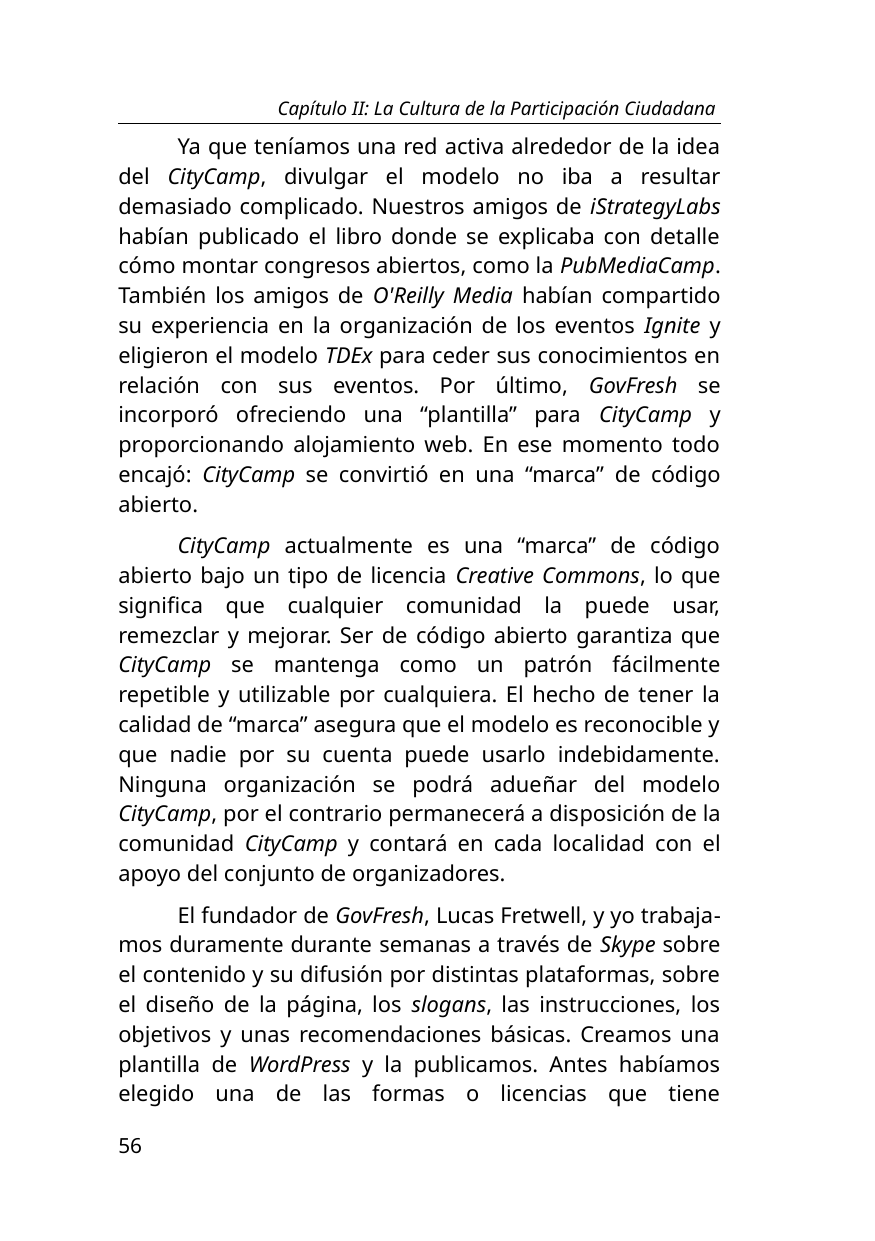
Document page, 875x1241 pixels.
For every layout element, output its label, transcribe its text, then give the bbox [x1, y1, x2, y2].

text CityCamp actualmente es una “marca” de código abier­to bajo un tipo de licencia Creative Commons, lo que signifi­ca que cualquier comunidad la puede usar, remezclar y mejo­rar. Ser de código abierto garantiza que CityCamp se manten­ga como un patrón fácilmente repetible y utilizable por cual­quiera. El hecho de tener la calidad de “marca” asegura que el modelo es reconocible y que nadie por su cuenta puede usarlo indebidamente. Ninguna organización se podrá adue­ñar del modelo CityCamp, por el contrario permanecerá a dis­posición de la comunidad CityCamp y contará en cada locali­dad con el apoyo del conjunto de organizadores. [118, 530, 721, 888]
text Ya que teníamos una red activa alrededor de la idea del CityCamp, divulgar el modelo no iba a resultar demasiado complicado. Nuestros amigos de iStrategyLabs habían publica­do el libro donde se explicaba con detalle cómo montar con­gresos abiertos, como la PubMediaCamp. También los amigos de O'Reilly Media habían compartido su experiencia en la or­ganización de los eventos Ignite y eligieron el modelo TDEx para ceder sus conocimientos en relación con sus eventos. Por último, GovFresh se incorporó ofreciendo una “plantilla” para CityCamp y proporcionando alojamiento web. En ese momento todo encajó: CityCamp se convirtió en una “marca” de código abierto. [118, 131, 721, 518]
text El fundador de GovFresh, Lucas Fretwell, y yo trabaja­mos duramente durante semanas a través de Skype sobre el contenido y su difusión por distintas plataformas, sobre el di­seño de la página, los slogans, las instrucciones, los objetivos y unas recomendaciones básicas. Creamos una plantilla de WordPress y la publicamos. Antes habíamos elegido una de las formas o licencias que tiene [118, 899, 721, 1108]
